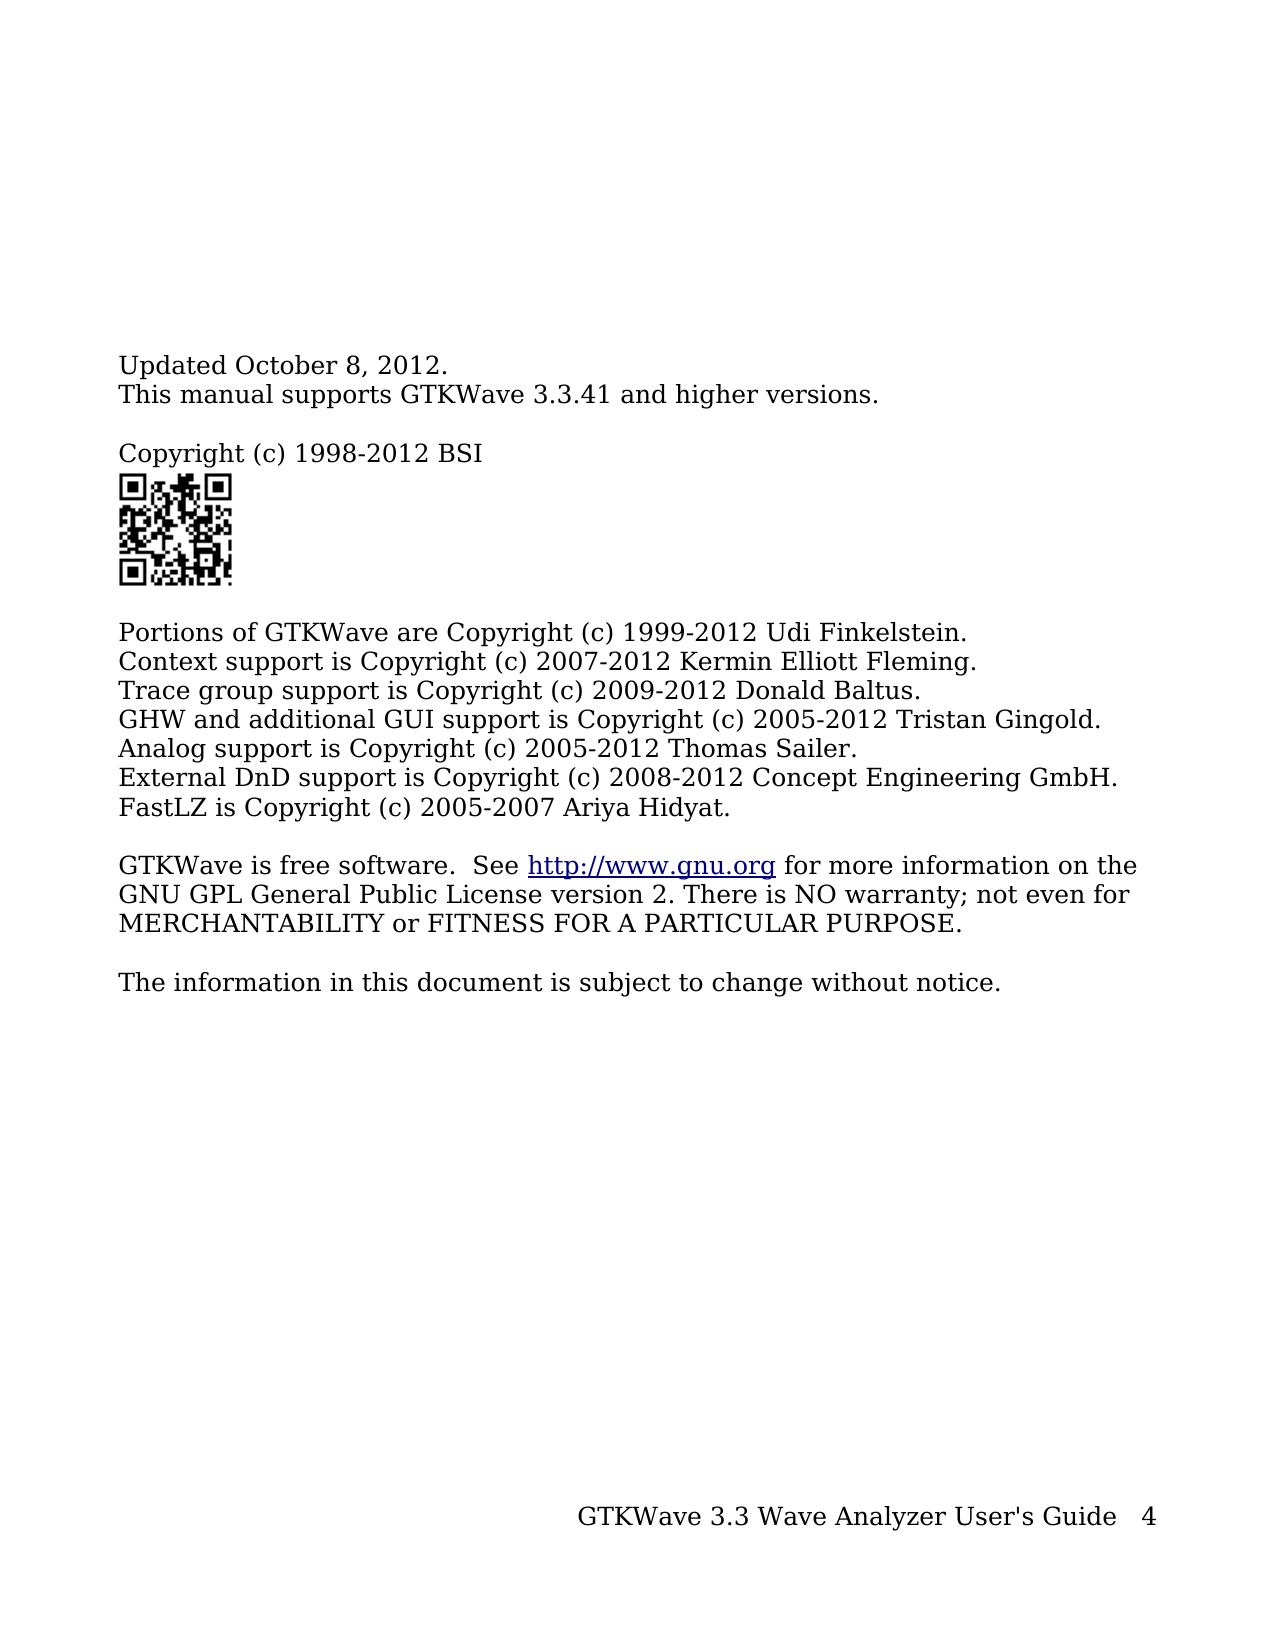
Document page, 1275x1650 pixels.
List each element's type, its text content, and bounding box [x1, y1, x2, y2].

text Context support is Copyright (c) 2007-2012 Kermin Elliott Fleming. [118, 647, 1157, 676]
picture [116, 469, 235, 589]
text FastLZ is Copyright (c) 2005-2007 Ariya Hidyat. [118, 793, 1157, 822]
text GHW and additional GUI support is Copyright (c) 2005-2012 Tristan Gingold. [118, 705, 1157, 734]
text Trace group support is Copyright (c) 2009-2012 Donald Baltus. [118, 676, 1157, 705]
text Copyright (c) 1998-2012 BSI [118, 439, 1157, 468]
text The information in this document is subject to change without notice. [118, 968, 1157, 997]
text Updated October 8, 2012. [118, 351, 1157, 381]
text GTKWave is free software. See http://www.gnu.org for more information on the GNU GPL General Public License version 2. There is NO warranty; not even for MERCHANTABILITY or FITNESS FOR A PARTICULAR PURPOSE. [118, 851, 1157, 938]
text Analog support is Copyright (c) 2005-2012 Thomas Sailer. [118, 734, 1157, 763]
text This manual supports GTKWave 3.3.41 and higher versions. [118, 381, 1157, 410]
text Portions of GTKWave are Copyright (c) 1999-2012 Udi Finkelstein. [118, 618, 1157, 647]
text External DnD support is Copyright (c) 2008-2012 Concept Engineering GmbH. [118, 763, 1157, 793]
